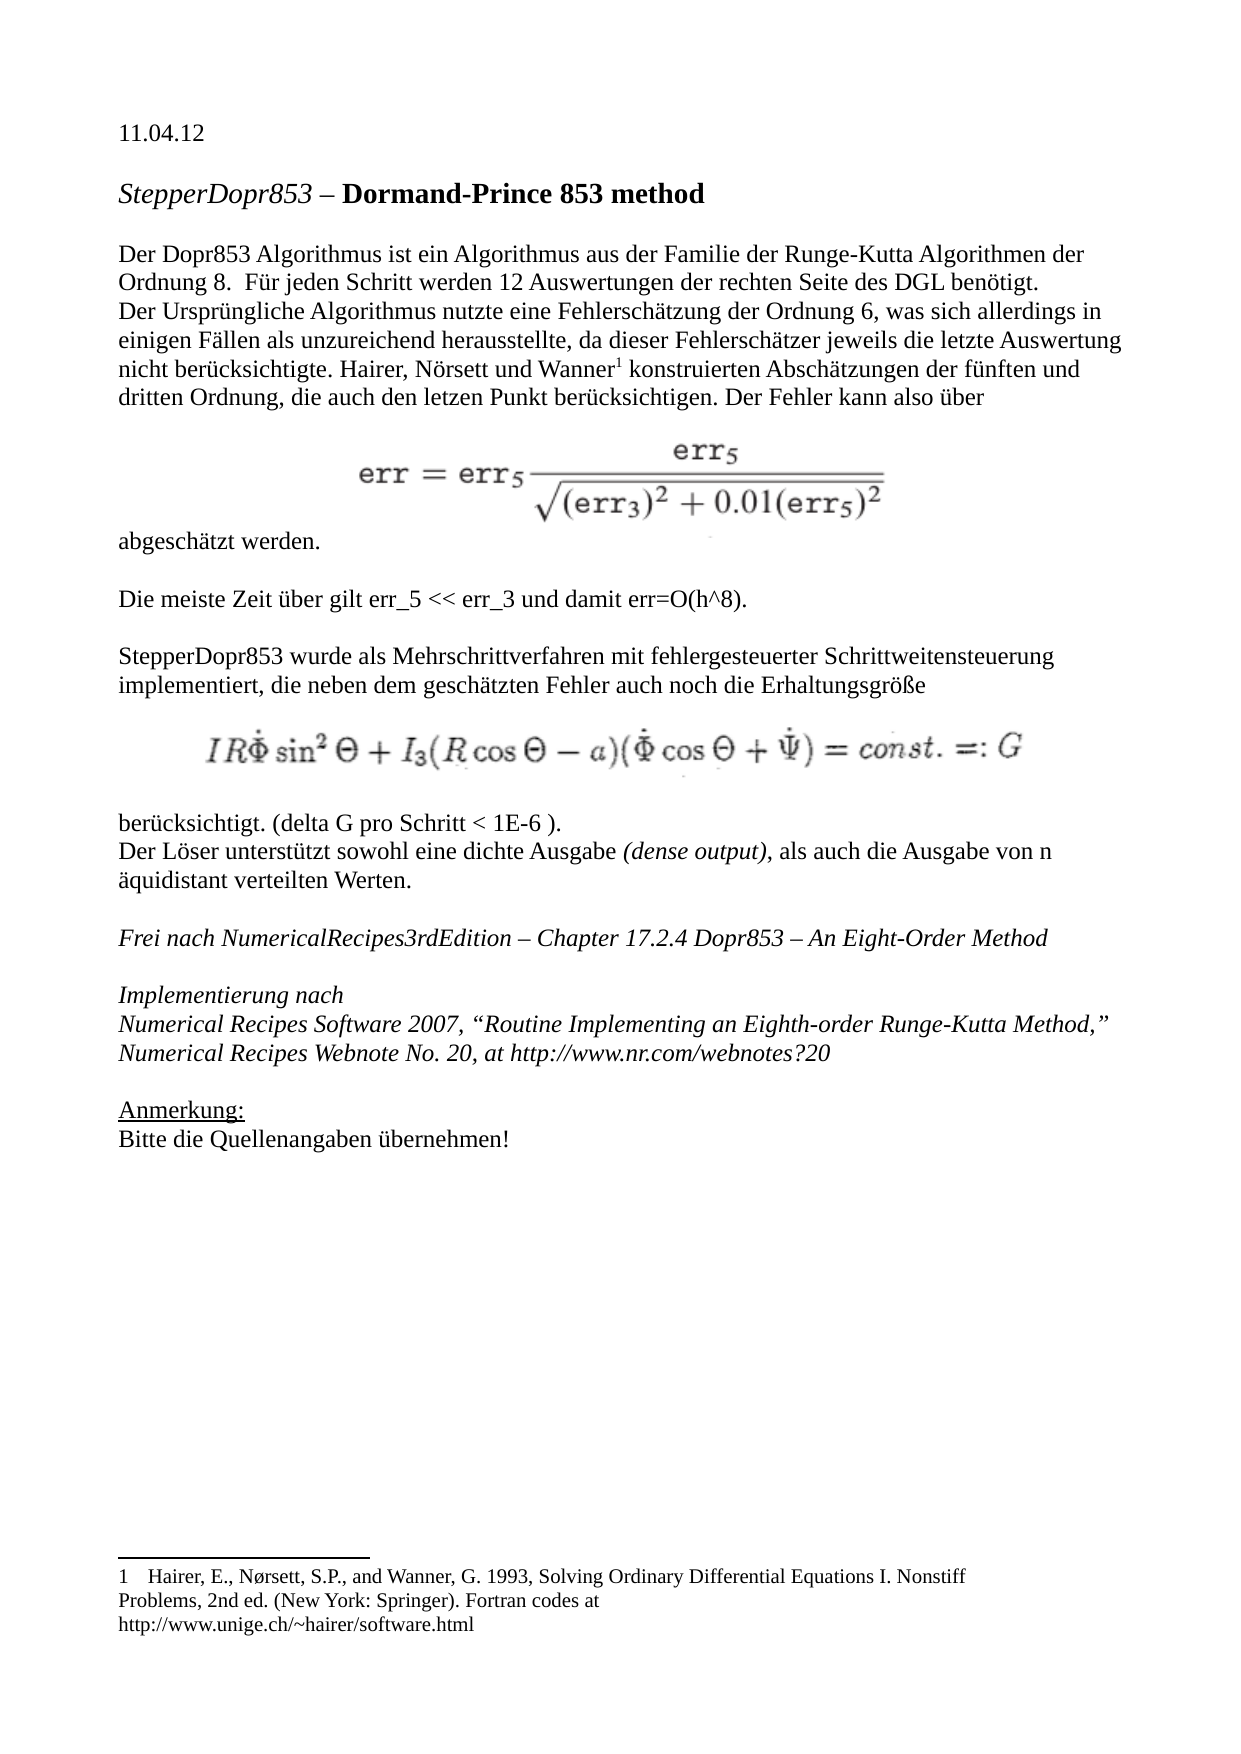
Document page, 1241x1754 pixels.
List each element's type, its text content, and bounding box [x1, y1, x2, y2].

text Hairer, E., Nørsett, S.P., and Wanner, G. 1993, Solving Ordinary Differential Equations I. Nonstiff [118, 1564, 1122, 1588]
text StepperDopr853 – Dormand-Prince 853 method [118, 176, 1122, 210]
text Problems, 2nd ed. (New York: Springer). Fortran codes at [118, 1588, 1122, 1612]
text Implementierung nach [118, 980, 1122, 1009]
text Numerical Recipes Software 2007, “Routine Implementing an Eighth-order Runge-Kutta Method,” [118, 1009, 1122, 1038]
text abgeschätzt werden. [118, 526, 1122, 555]
picture [204, 727, 1036, 779]
text Der Löser unterstützt sowohl eine dichte Ausgabe (dense output), als auch die Ausgabe von n äquidistant verteilten Werten. [118, 836, 1122, 894]
picture [333, 411, 907, 538]
text Bitte die Quellenangaben übernehmen! [118, 1124, 1122, 1153]
text berücksichtigt. (delta G pro Schritt < 1E-6 ). [118, 808, 1122, 836]
text http://www.unige.ch/~hairer/software.html [118, 1612, 1122, 1636]
text Die meiste Zeit über gilt err_5 << err_3 und damit err=O(h^8). [118, 584, 1122, 612]
text Numerical Recipes Webnote No. 20, at http://www.nr.com/webnotes?20 [118, 1038, 1122, 1066]
text Frei nach NumericalRecipes3rdEdition – Chapter 17.2.4 Dopr853 – An Eight-Order Method [118, 923, 1122, 951]
text Der Ursprüngliche Algorithmus nutzte eine Fehlerschätzung der Ordnung 6, was sich allerdings in einigen Fällen als unzureichend herausstellte, da dieser Fehlerschätzer jeweils die letzte Auswertung nicht berücksichtigte. Hairer, Nörsett und Wanner konstruierten Abschätzungen der fünften und dritten Ordnung, die auch den letzen Punkt berücksichtigen. Der Fehler kann also über [118, 296, 1122, 411]
text Anmerkung: [118, 1095, 1122, 1124]
text StepperDopr853 wurde als Mehrschrittverfahren mit fehlergesteuerter Schrittweitensteuerung implementiert, die neben dem geschätzten Fehler auch noch die Erhaltungsgröße [118, 641, 1122, 699]
text Der Dopr853 Algorithmus ist ein Algorithmus aus der Familie der Runge-Kutta Algorithmen der Ordnung 8. Für jeden Schritt werden 12 Auswertungen der rechten Seite des DGL benötigt. [118, 239, 1122, 296]
